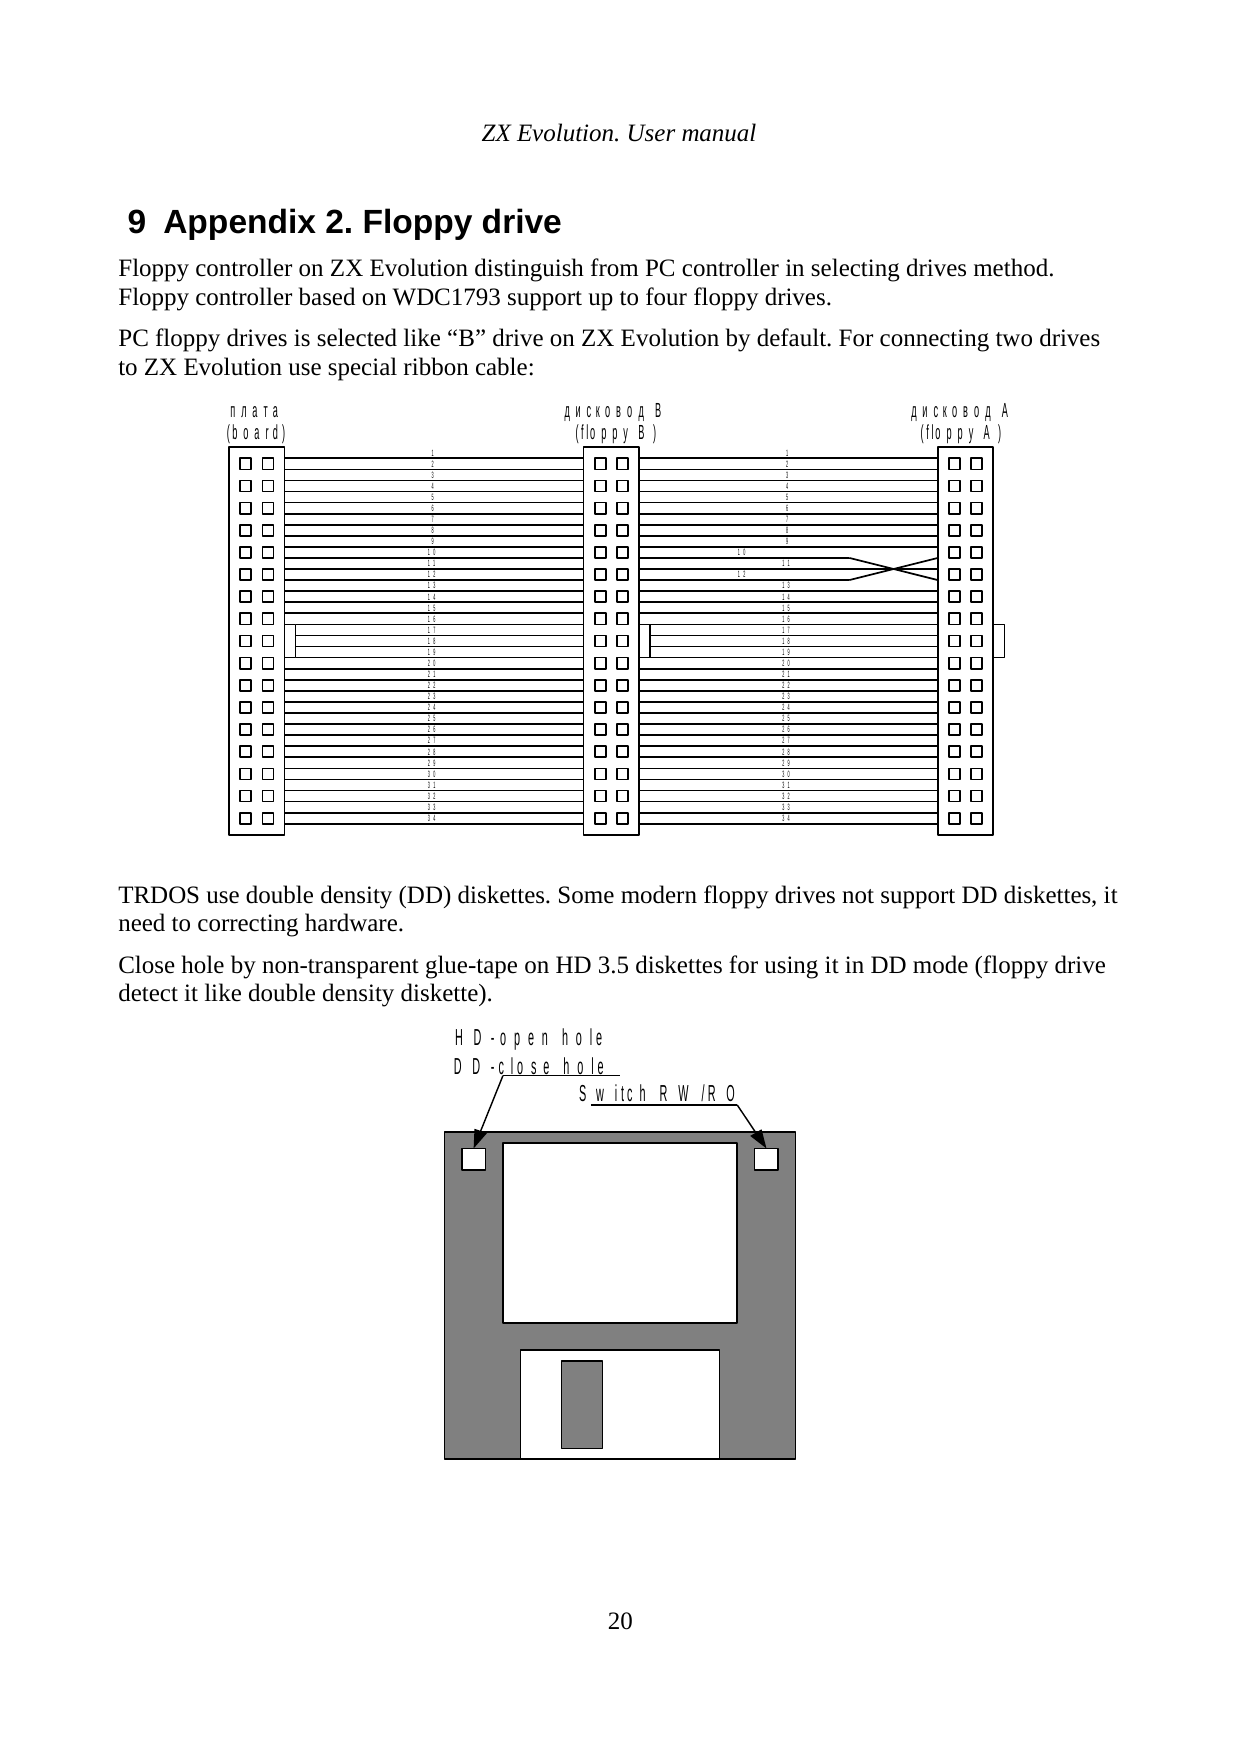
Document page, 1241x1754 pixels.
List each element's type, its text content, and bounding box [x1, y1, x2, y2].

text TRDOS use double density (DD) diskettes. Some modern floppy drives not support DD diskettes, it need to correcting hardware. [118, 880, 1122, 937]
subtitle Appendix 2. Floppy drive [118, 202, 1122, 241]
text Close hole by non-transparent glue-tape on HD 3.5 diskettes for using it in DD mode (floppy drive detect it like double density diskette). [118, 950, 1122, 1007]
text PC floppy drives is selected like “B” drive on ZX Evolution by default. For connecting two drives to ZX Evolution use special ribbon cable: [118, 323, 1122, 381]
text Floppy controller on ZX Evolution distinguish from PC controller in selecting drives method. Floppy controller based on WDC1793 support up to four floppy drives. [118, 253, 1122, 311]
